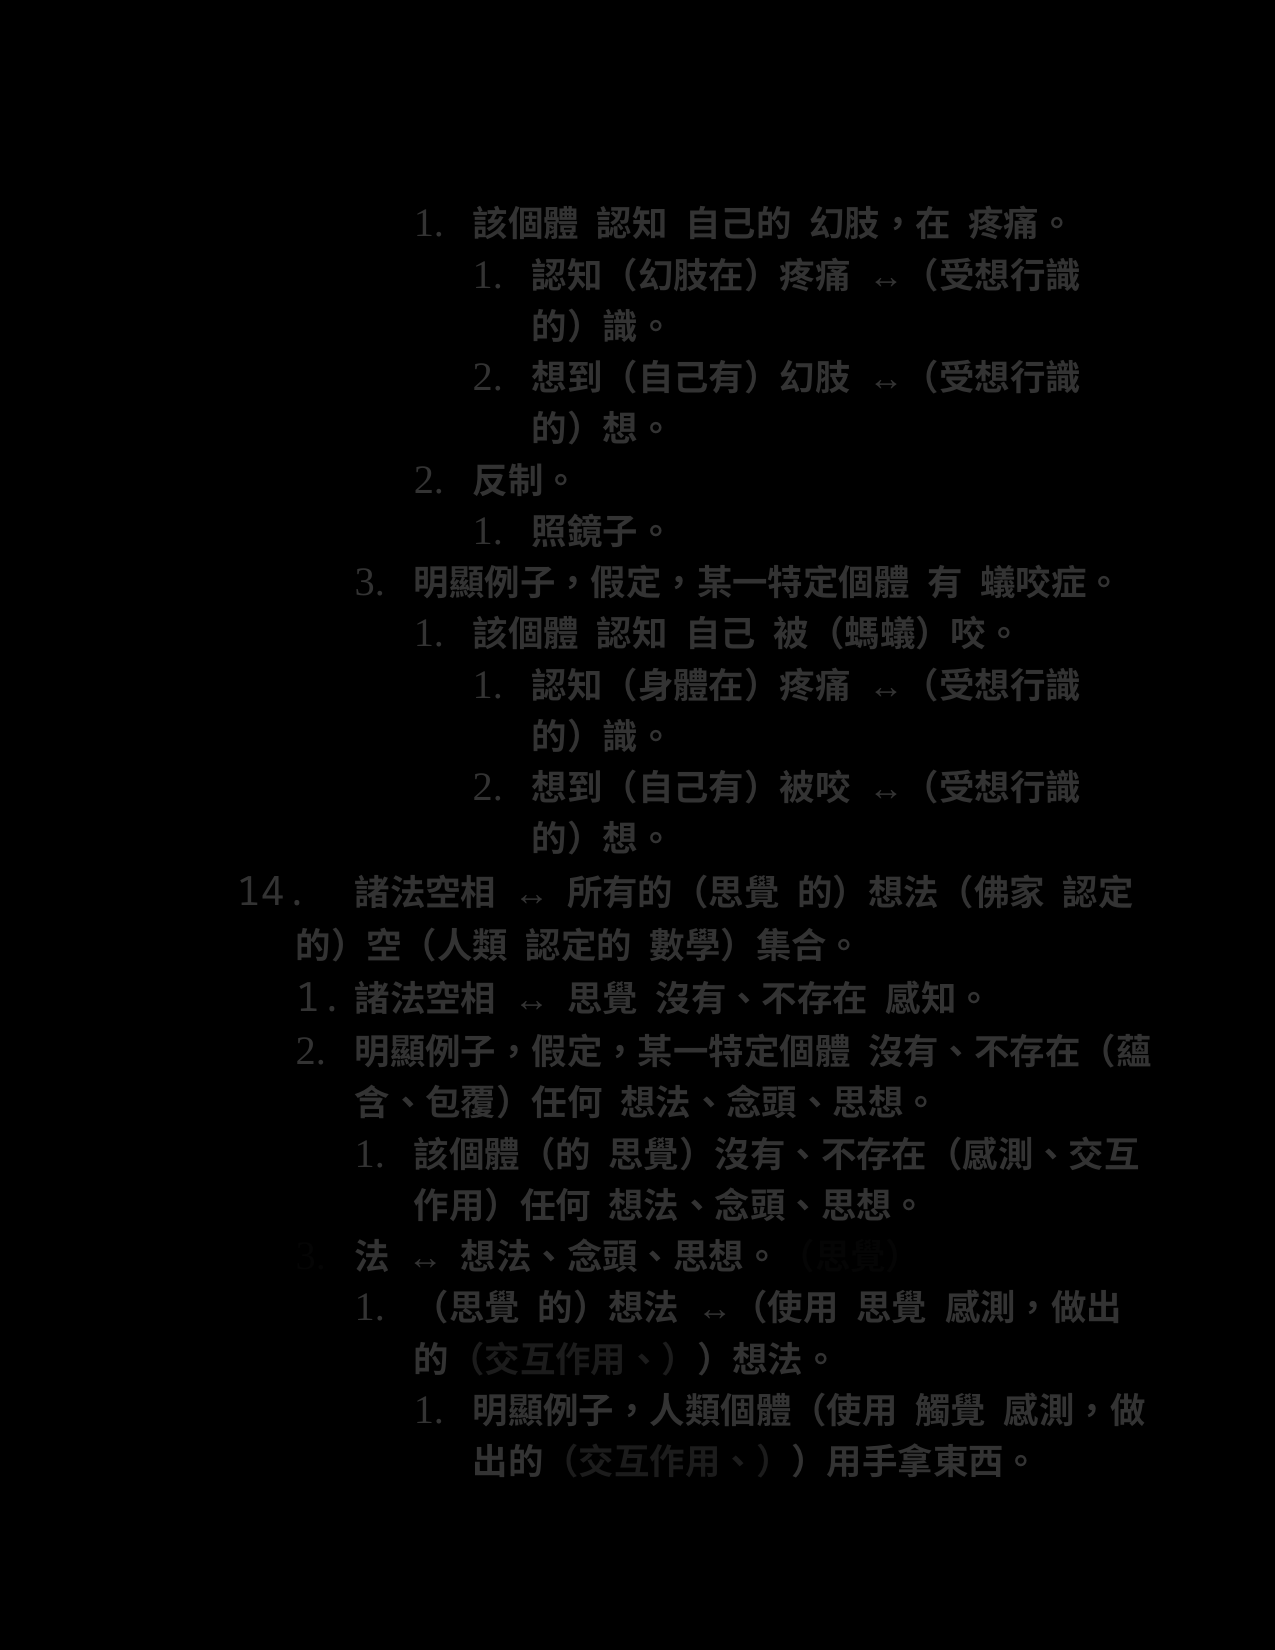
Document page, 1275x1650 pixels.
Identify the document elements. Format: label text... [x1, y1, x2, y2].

list 該個體 認知 自己 被（螞蟻）咬。 [413, 606, 1157, 657]
list 該個體（的 思覺）沒有、不存在（感測、交互作用）任何 想法、念頭、思想。 [354, 1126, 1157, 1228]
list 照鏡子。 [472, 503, 1157, 554]
list 認知（幻肢在）疼痛 ↔（受想行識 的）識。 [472, 247, 1157, 349]
list 明顯例子，人類個體（使用 觸覺 感測，做出的（交互作用、））用手拿東西。 [413, 1382, 1157, 1485]
list 想到（自己有）被咬 ↔（受想行識 的）想。 [472, 759, 1157, 862]
list 明顯例子，假定，某一特定個體 有 蟻咬症。 [354, 554, 1157, 606]
list 反制。 [413, 452, 1157, 503]
list 明顯例子，假定，某一特定個體 沒有、不存在（蘊含、包覆）任何 想法、念頭、思想。 [295, 1023, 1157, 1126]
list 諸法空相 ↔ 思覺 沒有、不存在 感知。 [295, 968, 1157, 1023]
list 想到（自己有）幻肢 ↔（受想行識 的）想。 [472, 349, 1157, 452]
list 法 ↔ 想法、念頭、思想。（思覺） [295, 1228, 1157, 1280]
list 認知（身體在）疼痛 ↔（受想行識 的）識。 [472, 657, 1157, 759]
list （思覺 的）想法 ↔（使用 思覺 感測，做出的（交互作用、））想法。 [354, 1280, 1157, 1382]
list 諸法空相 ↔ 所有的（思覺 的）想法（佛家 認定的）空（人類 認定的 數學）集合。 [236, 862, 1157, 968]
list 該個體 認知 自己的 幻肢，在 疼痛。 [413, 196, 1157, 247]
